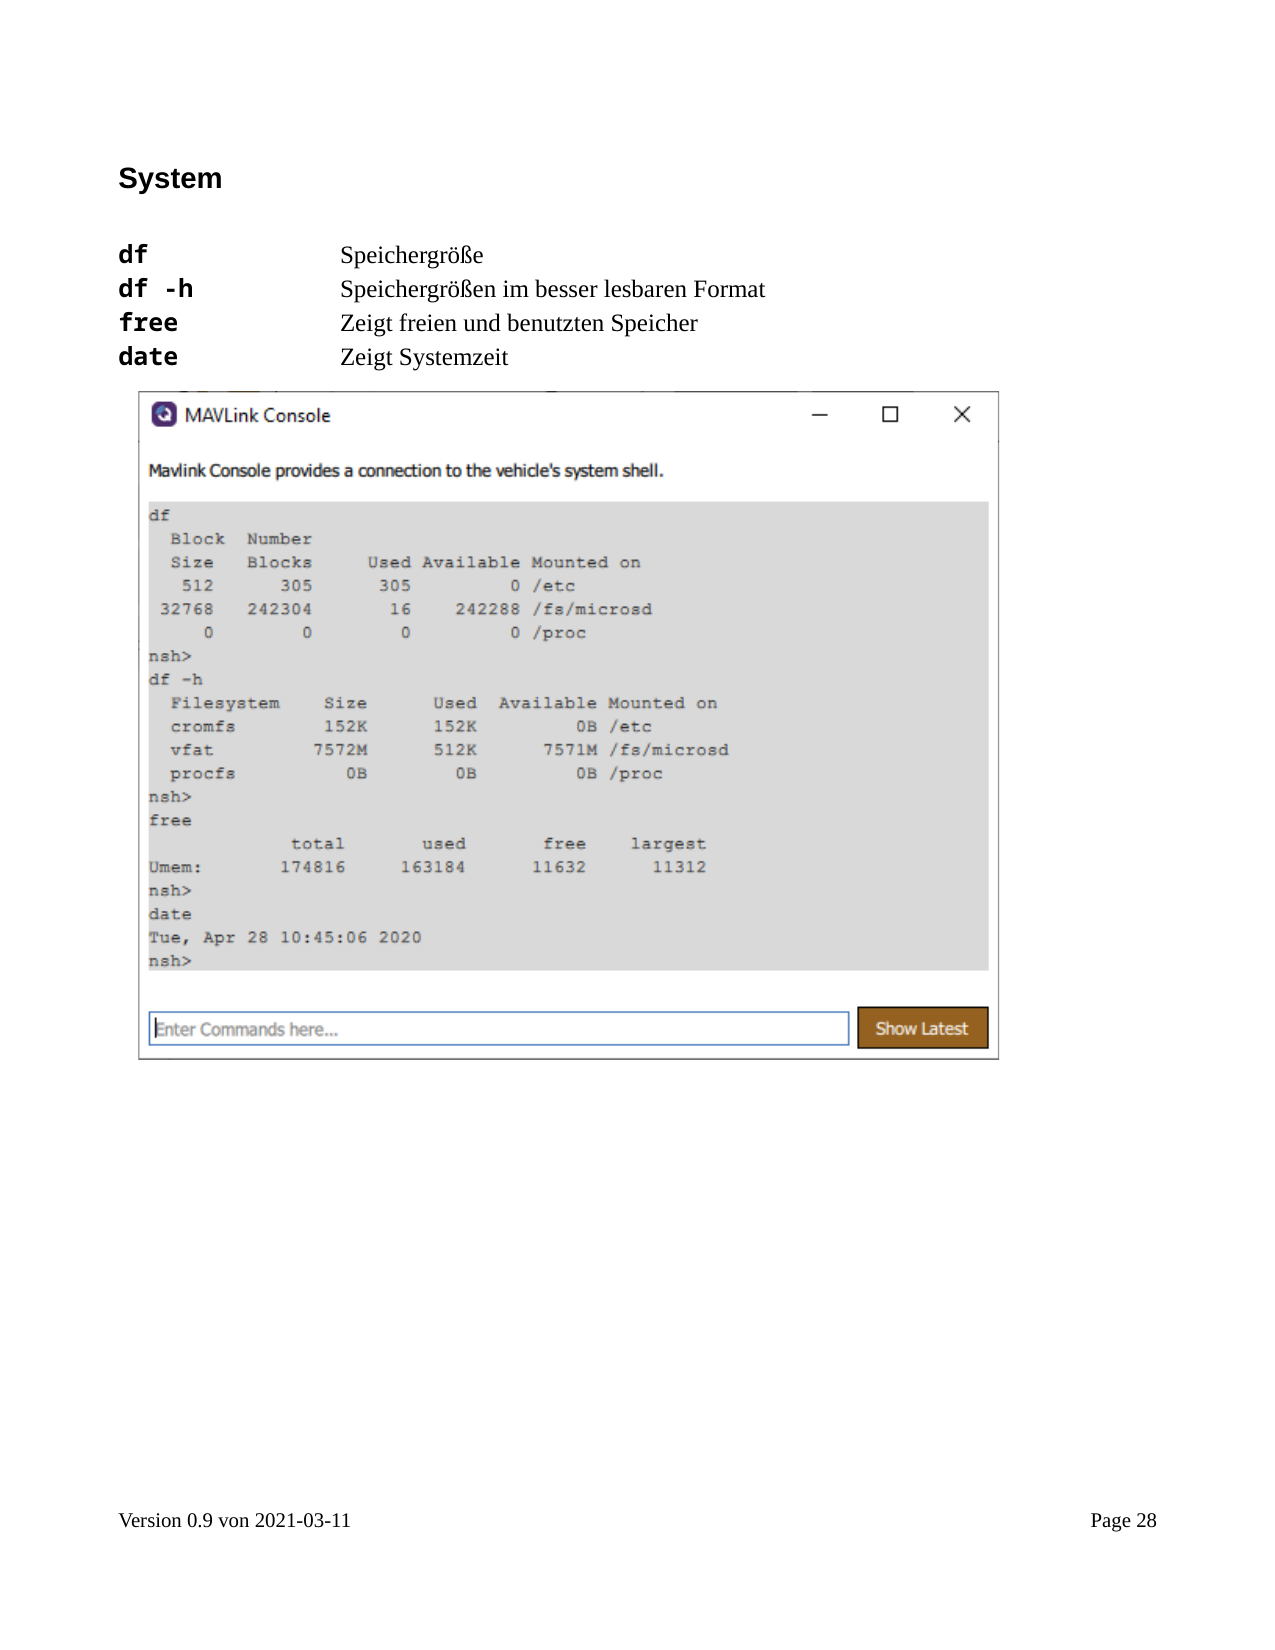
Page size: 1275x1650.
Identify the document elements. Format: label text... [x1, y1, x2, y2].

text df Speichergröße [118, 236, 1157, 271]
text df -h Speichergrößen im besser lesbaren Format [118, 271, 1157, 304]
subtitle System [118, 161, 1157, 195]
text date Zeigt Systemzeit [118, 339, 1157, 373]
picture [138, 391, 1000, 1060]
text free Zeigt freien und benutzten Speicher [118, 304, 1157, 339]
